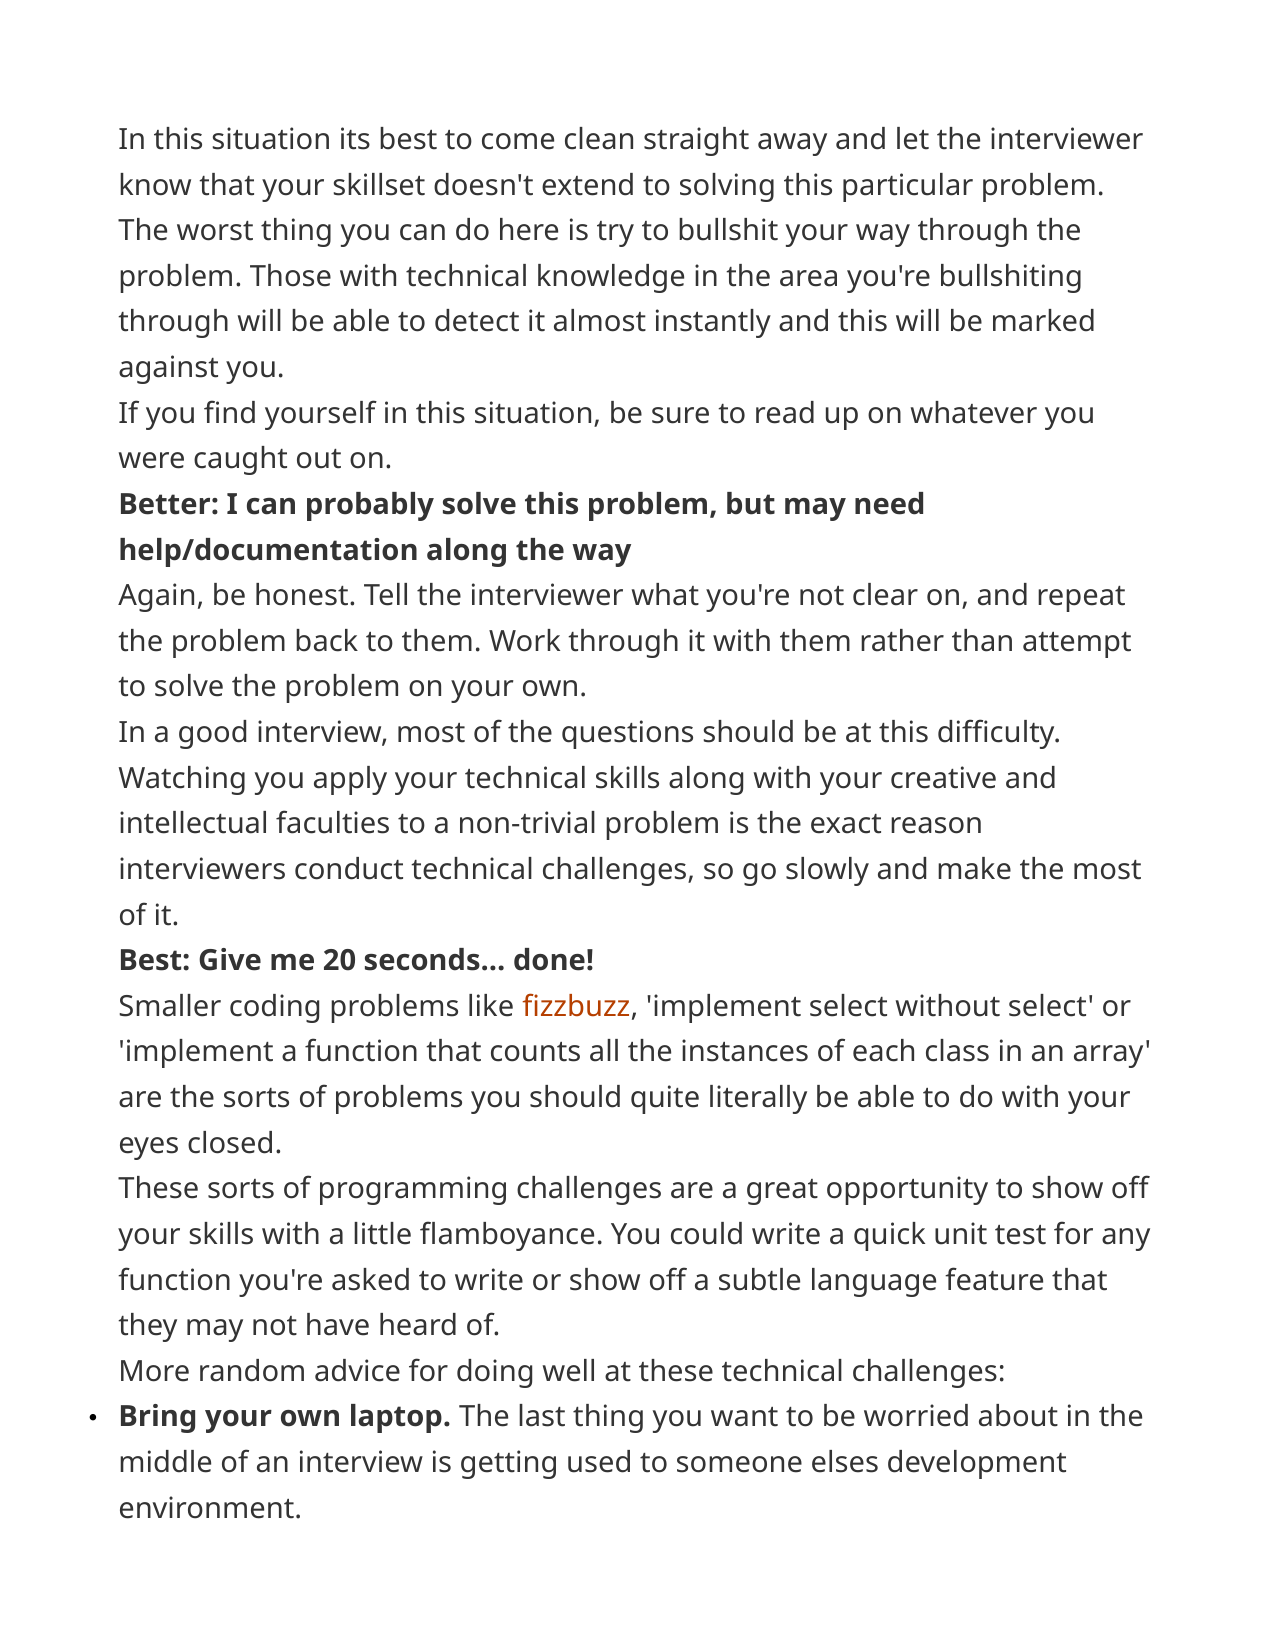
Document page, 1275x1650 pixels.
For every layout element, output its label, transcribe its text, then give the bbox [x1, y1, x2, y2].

text In a good interview, most of the questions should be at this difficulty. Watching you apply your technical skills along with your creative and intellectual faculties to a non-trivial problem is the exact reason interviewers conduct technical challenges, so go slowly and make the most of it. [118, 711, 1157, 933]
text Smaller coding problems like fizzbuzz, 'implement select without select' or 'implement a function that counts all the instances of each class in an array' are the sorts of problems you should quite literally be able to do with your eyes closed. [118, 985, 1157, 1162]
text More random advice for doing well at these technical challenges: [118, 1350, 1157, 1390]
text These sorts of programming challenges are a great opportunity to show off your skills with a little flamboyance. You could write a quick unit test for any function you're asked to write or show off a subtle language feature that they may not have heard of. [118, 1167, 1157, 1344]
text Best: Give me 20 seconds... done! [118, 939, 1157, 979]
text Again, be honest. Tell the interviewer what you're not clear on, and repeat the problem back to them. Work through it with them rather than attempt to solve the problem on your own. [118, 574, 1157, 705]
text In this situation its best to come clean straight away and let the interviewer know that your skillset doesn't extend to solving this particular problem. [118, 118, 1157, 203]
text Better: I can probably solve this problem, but may need help/documentation along the way [118, 483, 1157, 568]
list Bring your own laptop. The last thing you want to be worried about in the middle of an interview is getting used to someone elses development environment. [118, 1396, 1157, 1527]
text If you find yourself in this situation, be sure to read up on whatever you were caught out on. [118, 392, 1157, 477]
text The worst thing you can do here is try to bullshit your way through the problem. Those with technical knowledge in the area you're bullshiting through will be able to detect it almost instantly and this will be marked against you. [118, 209, 1157, 386]
